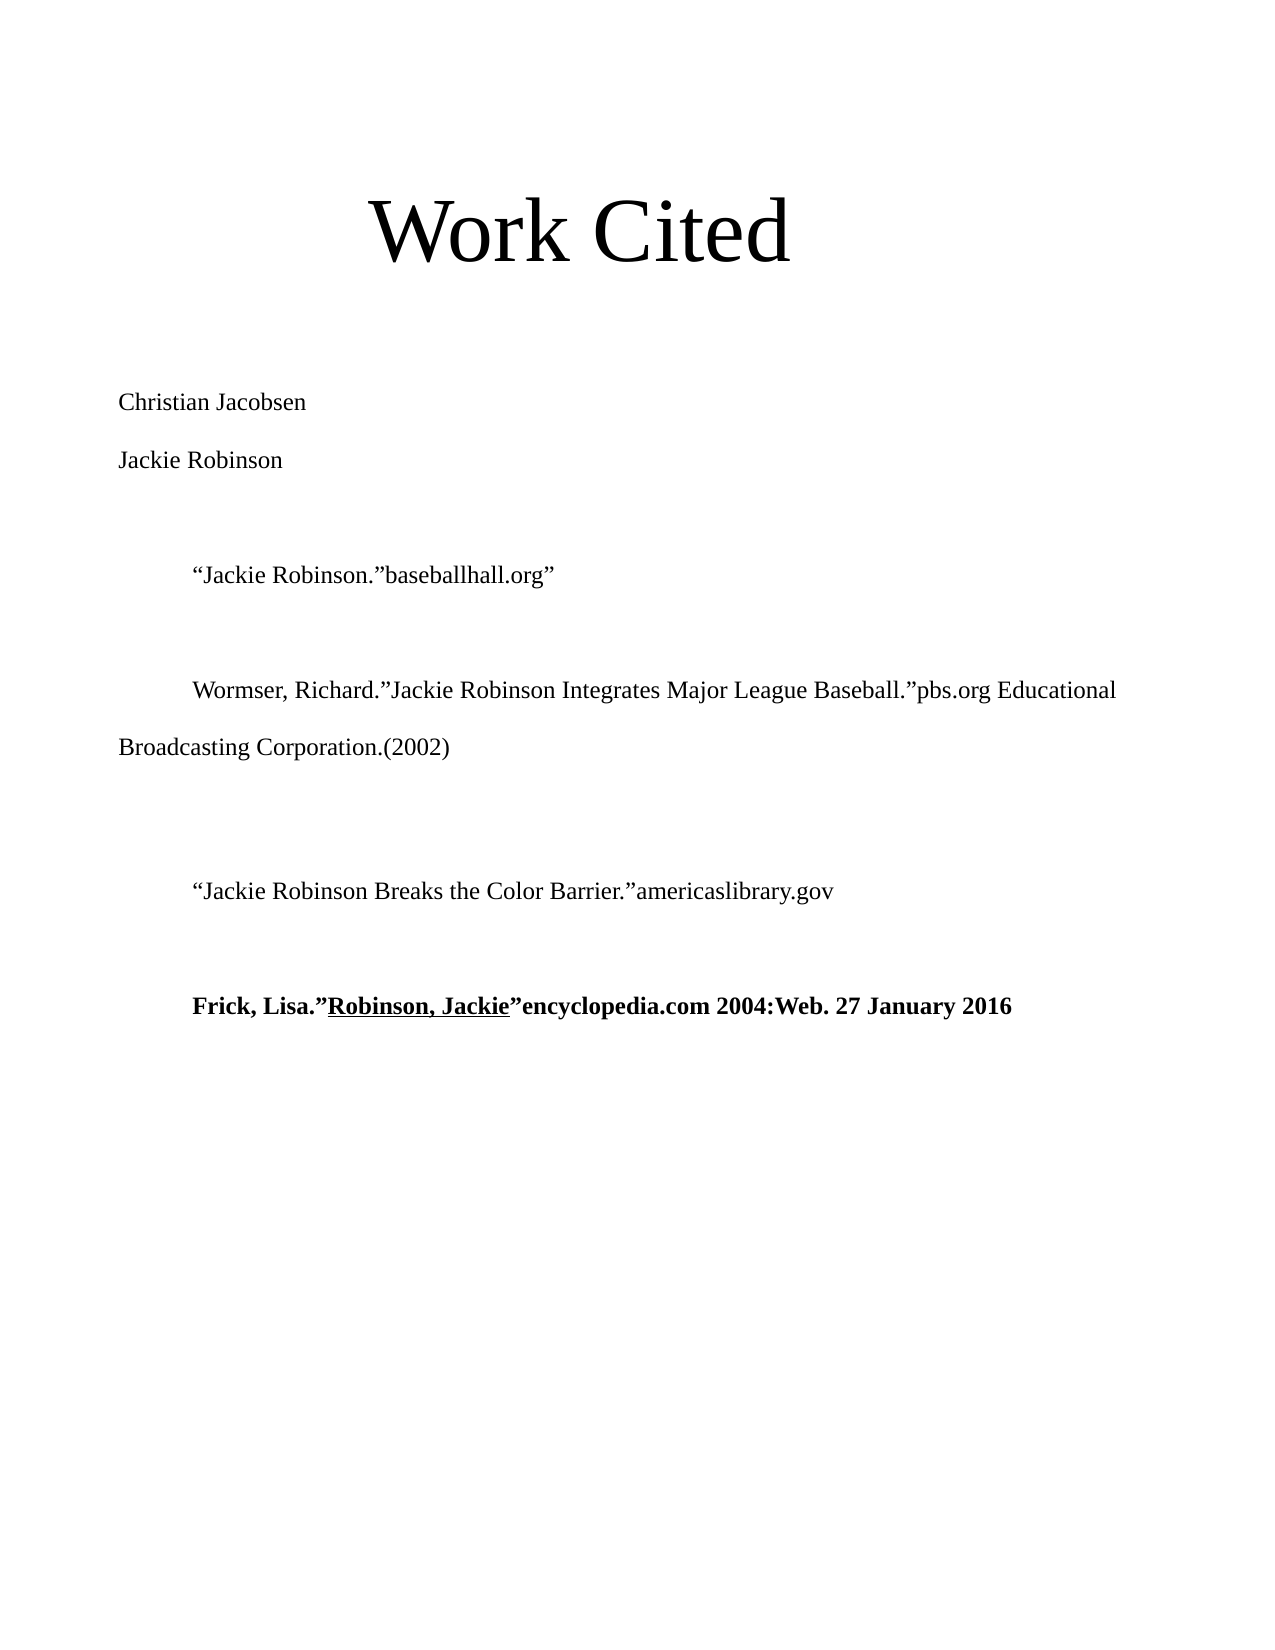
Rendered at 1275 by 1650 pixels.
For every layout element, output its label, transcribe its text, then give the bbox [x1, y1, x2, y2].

text “Jackie Robinson.”baseballhall.org” [118, 560, 1157, 588]
text Wormser, Richard.”Jackie Robinson Integrates Major League Baseball.”pbs.org Educational Broadcasting Corporation.(2002) [118, 675, 1157, 761]
text Work Cited [118, 176, 1157, 282]
text Frick, Lisa.”Robinson, Jackie”encyclopedia.com 2004:Web. 27 January 2016 [118, 991, 1157, 1020]
text Jackie Robinson [118, 445, 1157, 473]
text “Jackie Robinson Breaks the Color Barrier.”americaslibrary.gov [118, 876, 1157, 905]
text Christian Jacobsen [118, 387, 1157, 416]
